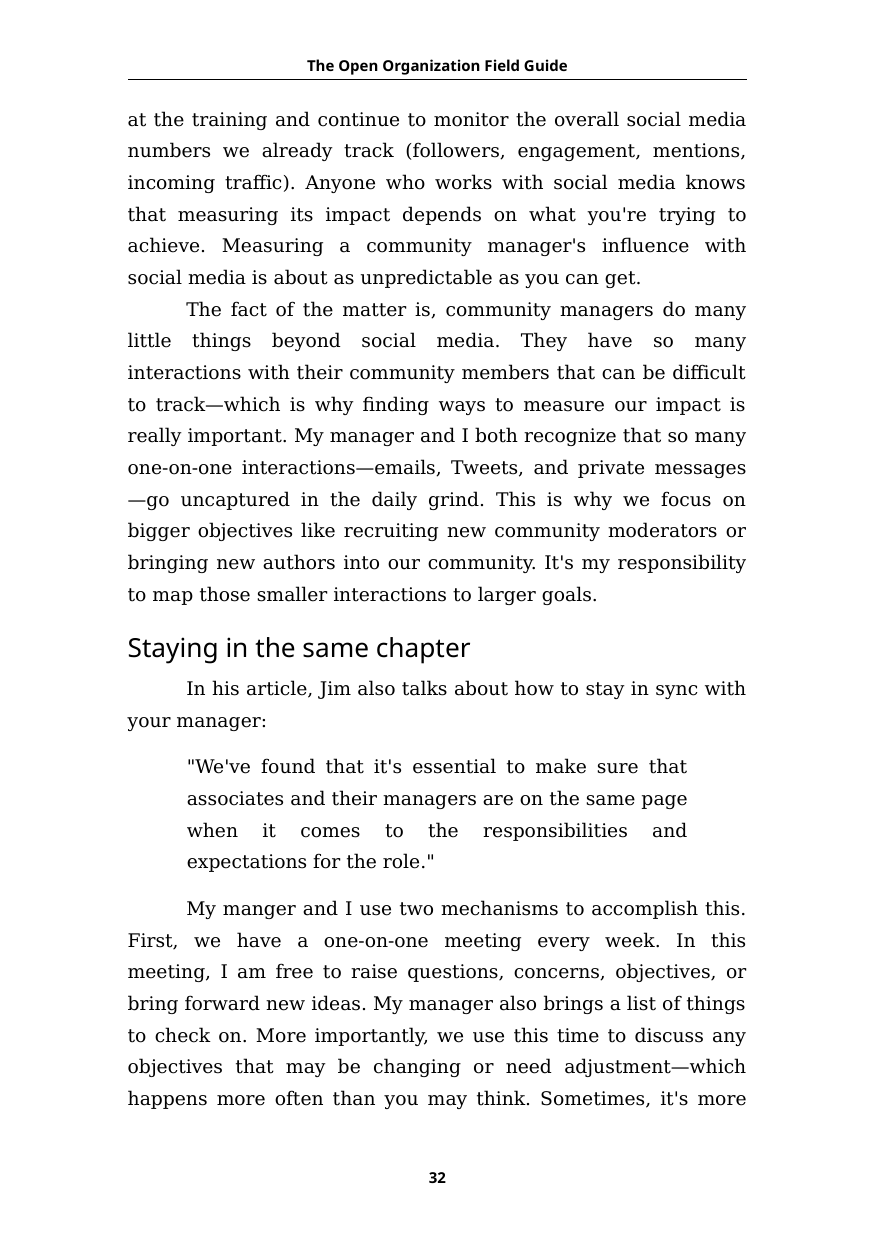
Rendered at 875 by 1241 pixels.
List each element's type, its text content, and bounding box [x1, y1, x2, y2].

text My manger and I use two mechanisms to accomplish this. First, we have a one-on-one meeting every week. In this meeting, I am free to raise questions, concerns, objectives, or bring forward new ideas. My manager also brings a list of things to check on. More importantly, we use this time to discuss any objectives that may be changing or need adjustment—which happens more often than you may think. Sometimes, it's more [127, 898, 747, 1110]
text "We've found that it's essential to make sure that associates and their managers are on the same page when it comes to the responsibilities and expectations for the role." [187, 756, 688, 873]
text at the training and continue to monitor the overall social media numbers we already track (followers, engagement, mentions, incoming traffic). Anyone who works with social media knows that measuring its impact depends on what you're trying to achieve. Measuring a community manager's influence with social media is about as unpredictable as you can get. [127, 108, 747, 289]
subtitle Staying in the same chapter [127, 630, 747, 666]
text In his article, Jim also talks about how to stay in sync with your manager: [127, 678, 747, 732]
text The fact of the matter is, community managers do many little things beyond social media. They have so many interactions with their community members that can be difficult to track—which is why finding ways to measure our impact is really important. My manager and I both recognize that so many one-on-one interactions—emails, Tweets, and private messages—go uncaptured in the daily grind. This is why we focus on bigger objectives like recruiting new community moderators or bringing new authors into our community. It's my responsibility to map those smaller interactions to larger goals. [127, 298, 747, 605]
